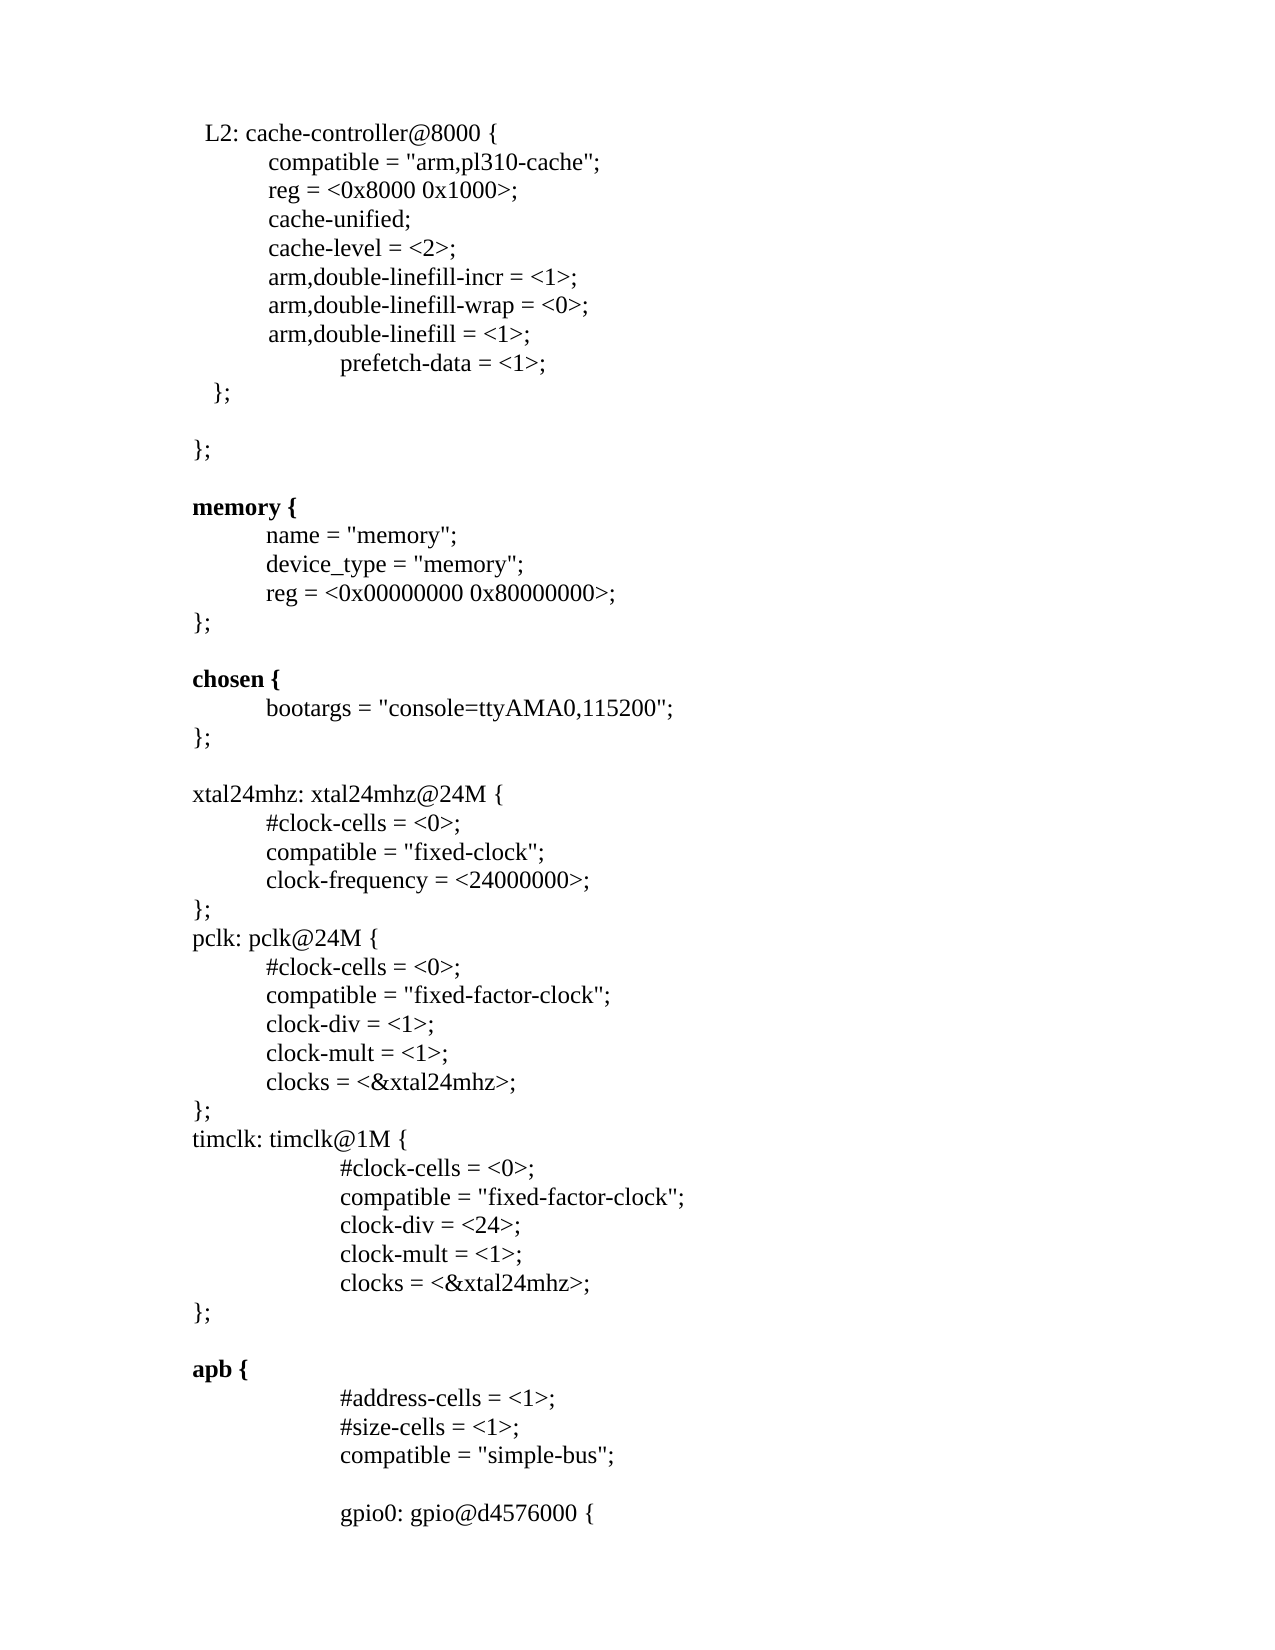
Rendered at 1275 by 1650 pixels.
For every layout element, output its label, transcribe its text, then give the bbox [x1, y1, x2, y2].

text }; [118, 1297, 1157, 1326]
text }; [118, 377, 1157, 406]
text arm,double-linefill = <1>; [118, 319, 1157, 348]
text compatible = "fixed-clock"; [118, 837, 1157, 866]
text prefetch-data = <1>; [118, 348, 1157, 377]
text L2: cache-controller@8000 { [118, 118, 1157, 147]
text clock-div = <24>; [118, 1211, 1157, 1239]
text arm,double-linefill-incr = <1>; [118, 262, 1157, 291]
text #address-cells = <1>; [118, 1383, 1157, 1412]
text clock-mult = <1>; [118, 1038, 1157, 1067]
text memory { [118, 492, 1157, 521]
text reg = <0x00000000 0x80000000>; [118, 578, 1157, 607]
text #size-cells = <1>; [118, 1412, 1157, 1441]
text gpio0: gpio@d4576000 { [118, 1498, 1157, 1527]
text bootargs = "console=ttyAMA0,115200"; [118, 693, 1157, 722]
text cache-level = <2>; [118, 233, 1157, 262]
text #clock-cells = <0>; [118, 1153, 1157, 1182]
text name = "memory"; [118, 521, 1157, 549]
text arm,double-linefill-wrap = <0>; [118, 291, 1157, 319]
text pclk: pclk@24M { [118, 923, 1157, 952]
text chosen { [118, 664, 1157, 693]
text }; [118, 607, 1157, 636]
text clock-mult = <1>; [118, 1239, 1157, 1268]
text compatible = "simple-bus"; [118, 1441, 1157, 1469]
text compatible = "fixed-factor-clock"; [118, 981, 1157, 1009]
text reg = <0x8000 0x1000>; [118, 176, 1157, 204]
text device_type = "memory"; [118, 549, 1157, 578]
text #clock-cells = <0>; [118, 952, 1157, 981]
text timclk: timclk@1M { [118, 1124, 1157, 1153]
text clocks = <&xtal24mhz>; [118, 1268, 1157, 1297]
text #clock-cells = <0>; [118, 808, 1157, 837]
text }; [118, 1096, 1157, 1124]
text compatible = "arm,pl310-cache"; [118, 147, 1157, 176]
text }; [118, 722, 1157, 751]
text clock-div = <1>; [118, 1009, 1157, 1038]
text apb { [118, 1354, 1157, 1383]
text clock-frequency = <24000000>; [118, 866, 1157, 894]
text }; [118, 434, 1157, 463]
text }; [118, 894, 1157, 923]
text clocks = <&xtal24mhz>; [118, 1067, 1157, 1096]
text compatible = "fixed-factor-clock"; [118, 1182, 1157, 1211]
text cache-unified; [118, 204, 1157, 233]
text xtal24mhz: xtal24mhz@24M { [118, 779, 1157, 808]
